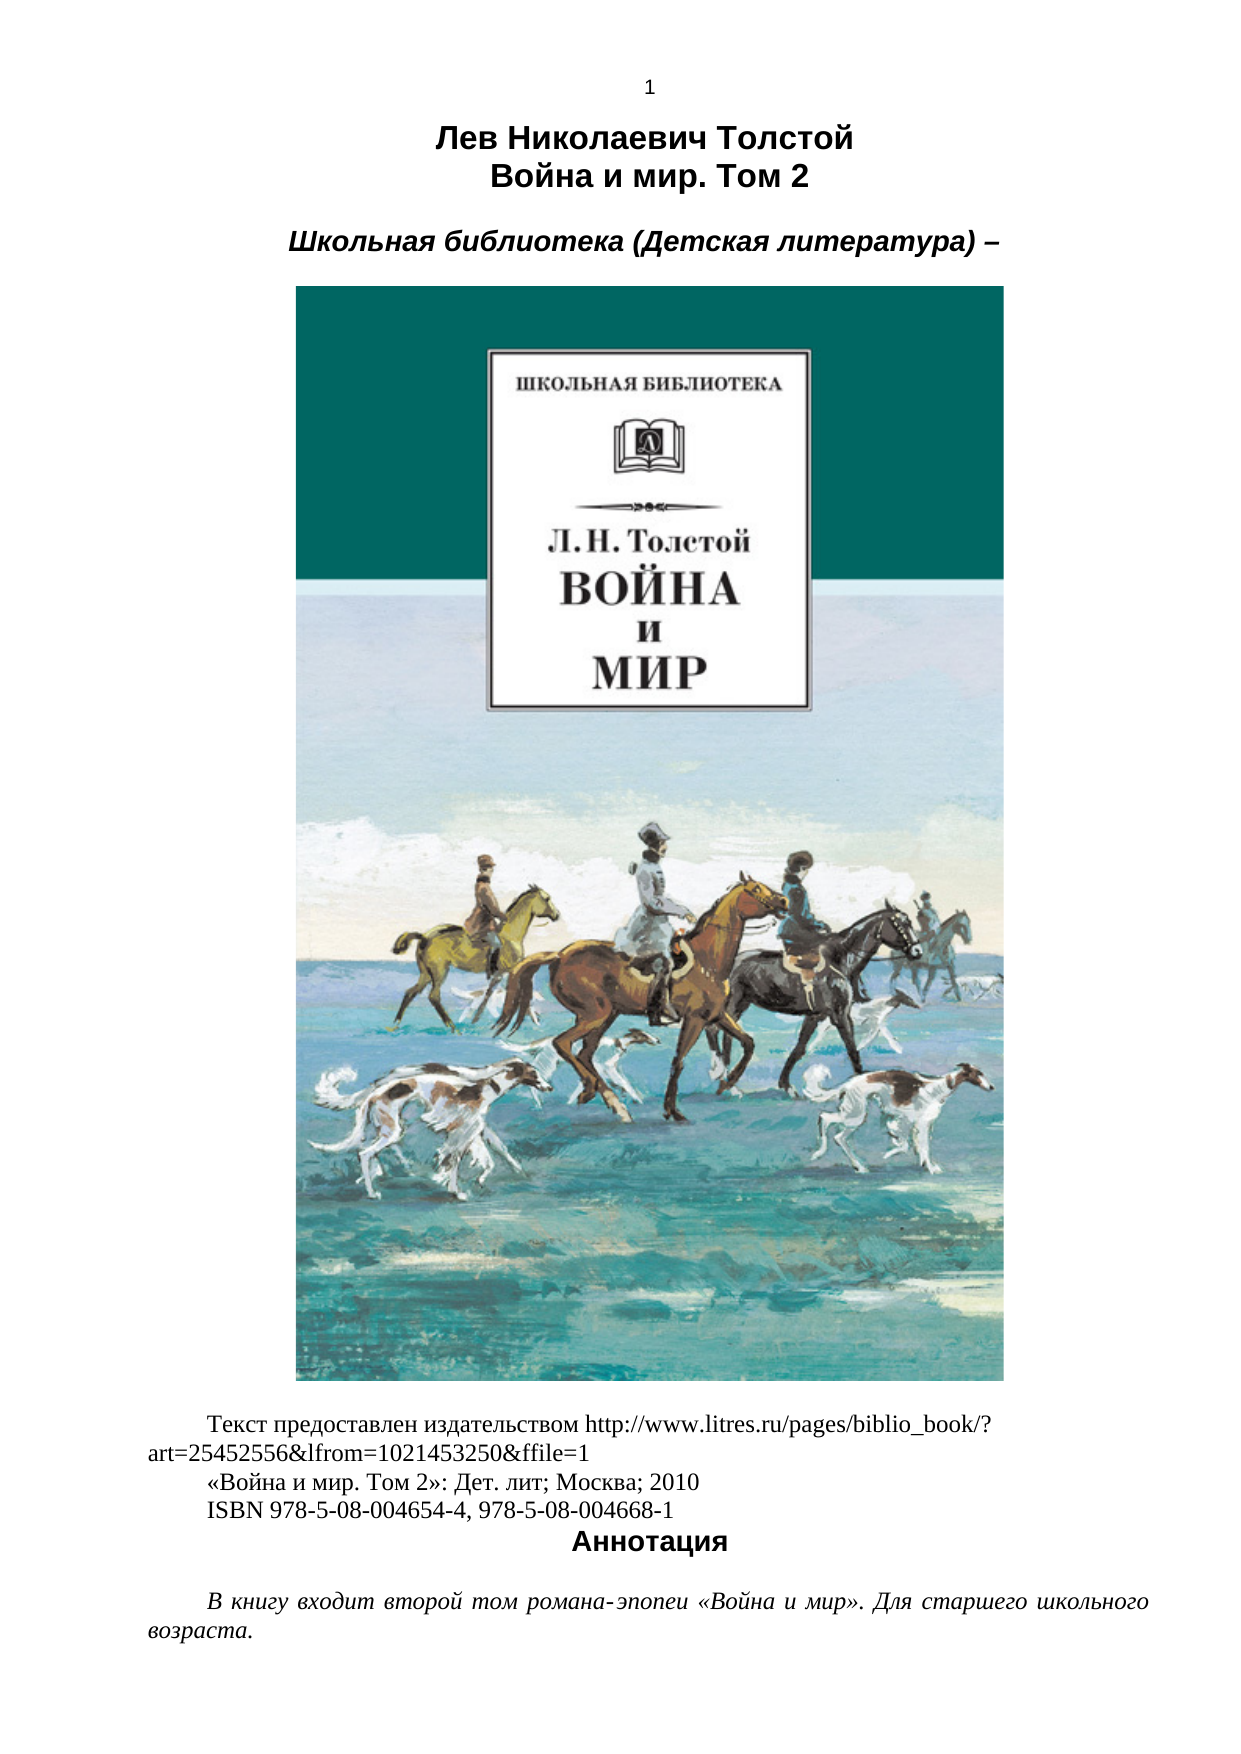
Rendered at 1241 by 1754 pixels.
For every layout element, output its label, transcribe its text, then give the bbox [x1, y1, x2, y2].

text Текст предоставлен издательством http://www.litres.ru/pages/biblio_book/?art=25452556&lfrom=1021453250&ffile=1 [148, 1409, 1152, 1467]
text «Война и мир. Том 2»: Дет. лит; Москва; 2010 [148, 1467, 1152, 1495]
text ISBN 978‑5‑08‑004654‑4, 978‑5‑08‑004668‑1 [148, 1495, 1152, 1524]
subtitle Лев Николаевич Толстой [148, 118, 1152, 157]
subtitle Школьная библиотека (Детская литература) – [148, 224, 1152, 257]
text В книгу входит второй том романа‑эпопеи «Война и мир». Для старшего школьного возраста. [148, 1586, 1152, 1644]
subtitle Аннотация [148, 1524, 1152, 1558]
subtitle Война и мир. Том 2 [148, 157, 1152, 195]
